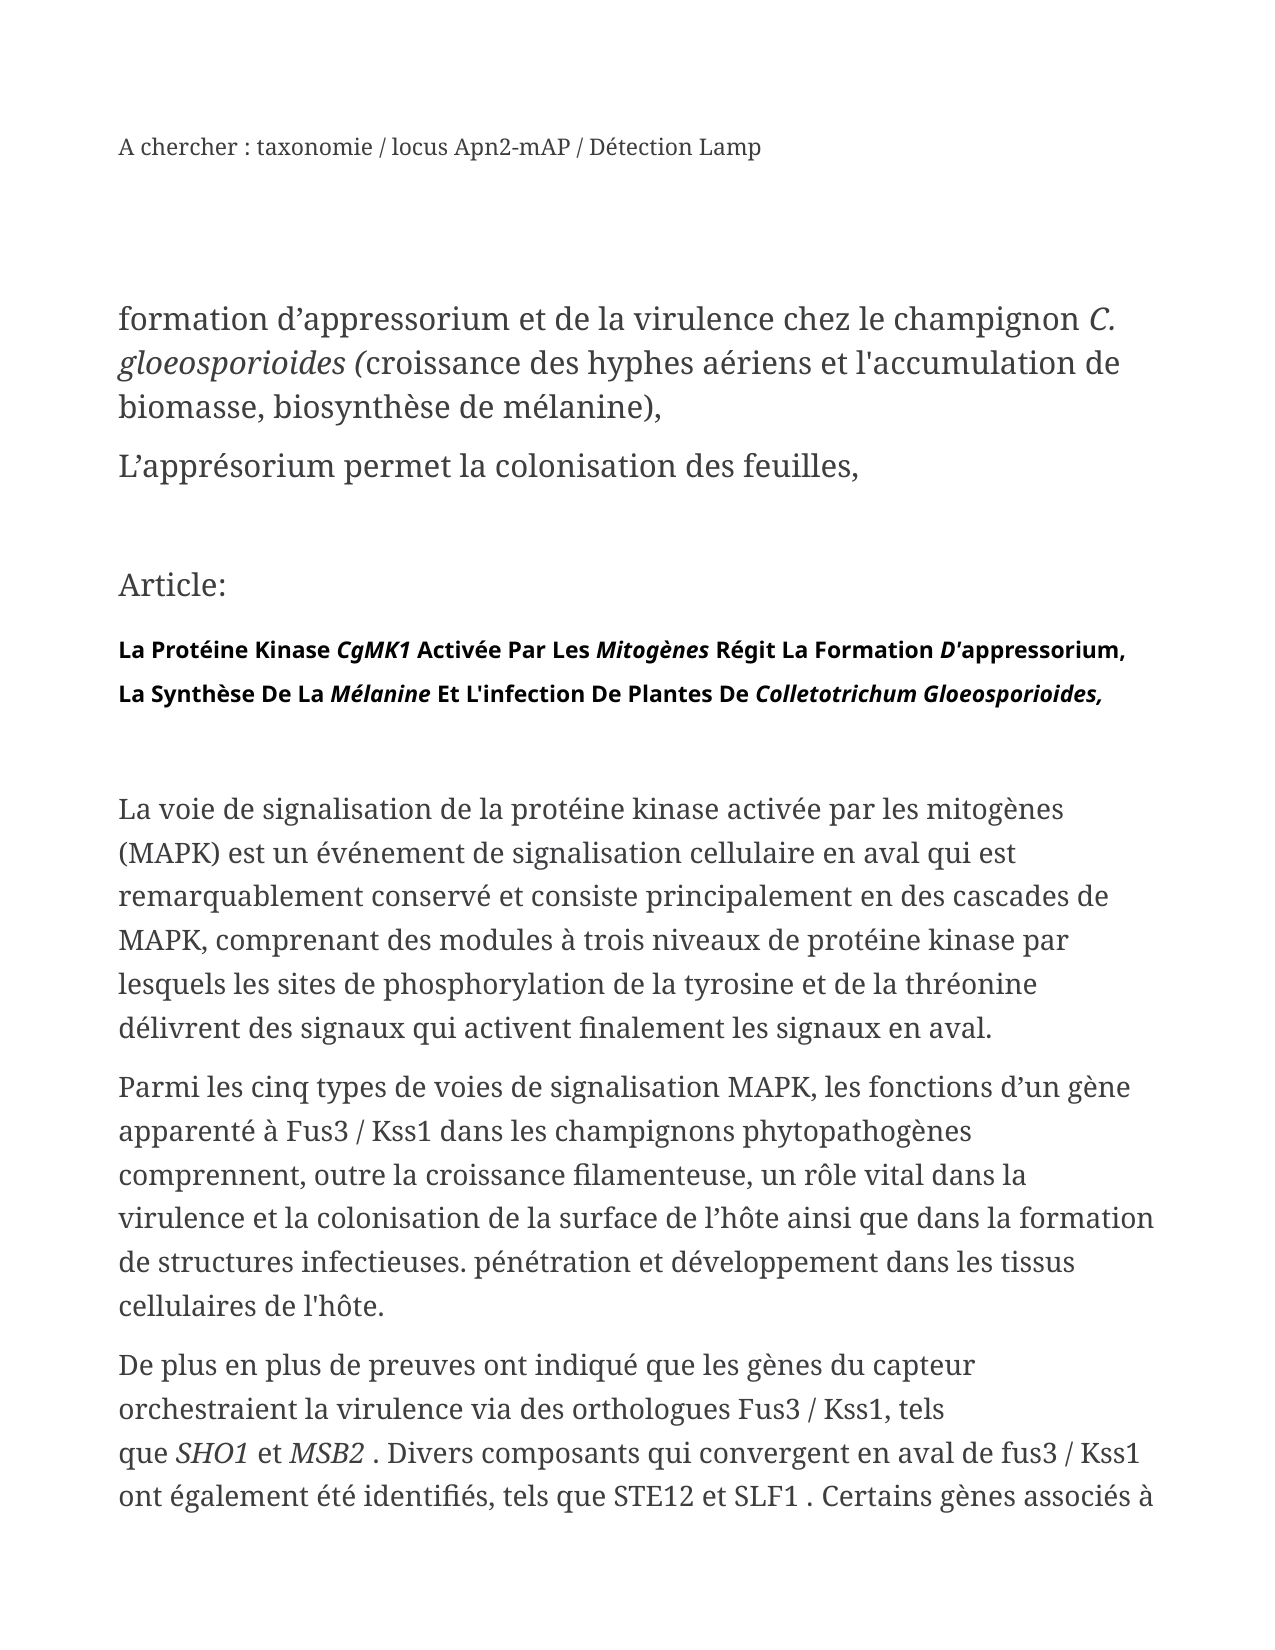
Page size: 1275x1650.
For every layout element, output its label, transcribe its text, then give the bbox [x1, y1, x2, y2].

subtitle La Protéine Kinase CgMK1 Activée Par Les Mitogènes Régit La Formation D'appressorium, La Synthèse De La Mélanine Et L'infection De Plantes De Colletotrichum Gloeosporioides, [118, 621, 1157, 709]
text Parmi les cinq types de voies de signalisation MAPK, les fonctions d’un gène apparenté à Fus3 / Kss1 dans les champignons phytopathogènes comprennent, outre la croissance filamenteuse, un rôle vital dans la virulence et la colonisation de la surface de l’hôte ainsi que dans la formation de structures infectieuses. pénétration et développement dans les tissus cellulaires de l'hôte. [118, 1062, 1157, 1324]
text A chercher : taxonomie / locus Apn2-mAP / Détection Lamp [118, 118, 1157, 162]
text De plus en plus de preuves ont indiqué que les gènes du capteur orchestraient la virulence via des orthologues Fus3 / Kss1, tels que SHO1 et MSB2 . Divers composants qui convergent en aval de fus3 / Kss1 ont également été identifiés, tels que STE12 et SLF1 . Certains gènes associés à [118, 1340, 1157, 1515]
text Article: [118, 562, 1157, 606]
text L’apprésorium permet la colonisation des feuilles, [118, 443, 1157, 487]
text formation d’appressorium et de la virulence chez le champignon C. gloeosporioides (croissance des hyphes aériens et l'accumulation de biomasse, biosynthèse de mélanine), [118, 296, 1157, 427]
text La voie de signalisation de la protéine kinase activée par les mitogènes (MAPK) est un événement de signalisation cellulaire en aval qui est remarquablement conservé et consiste principalement en des cascades de MAPK, comprenant des modules à trois niveaux de protéine kinase par lesquels les sites de phosphorylation de la tyrosine et de la thréonine délivrent des signaux qui activent finalement les signaux en aval. [118, 784, 1157, 1046]
